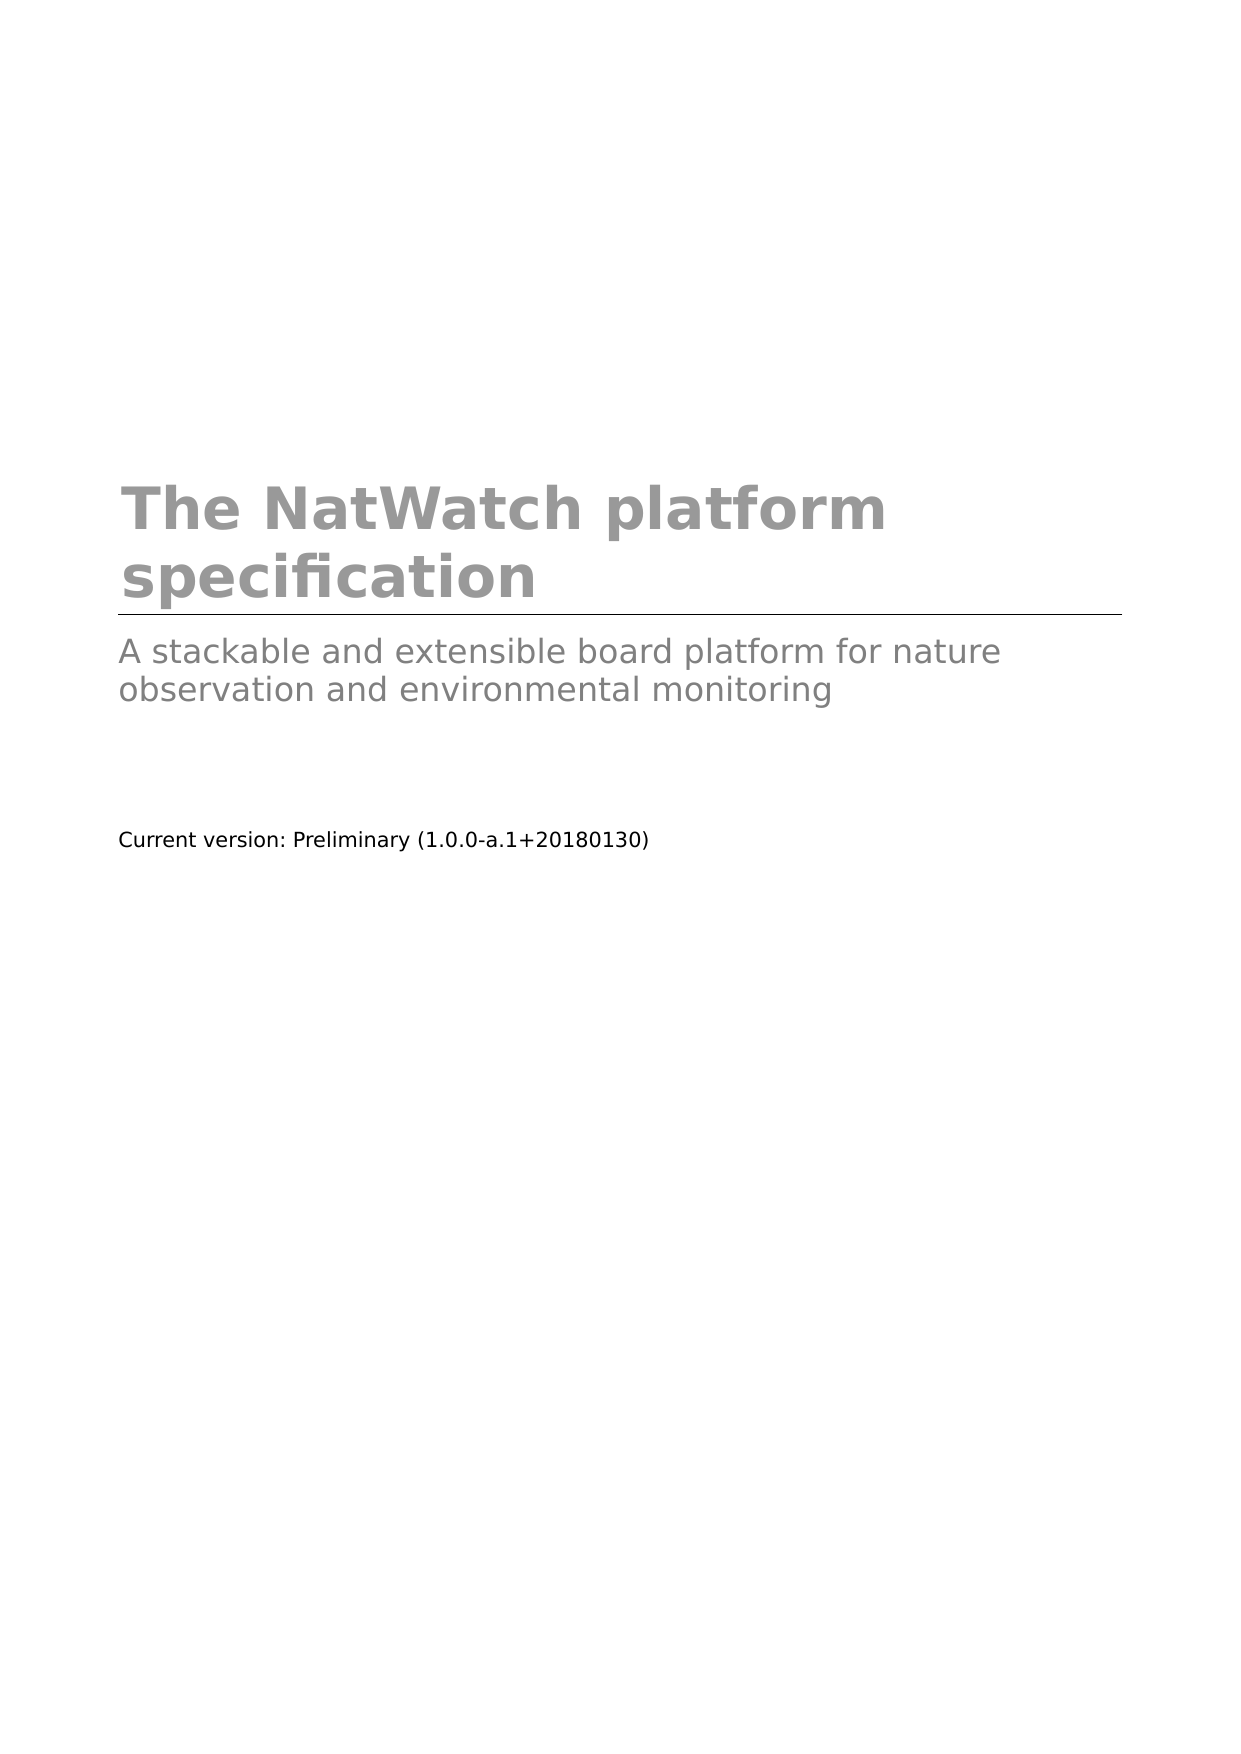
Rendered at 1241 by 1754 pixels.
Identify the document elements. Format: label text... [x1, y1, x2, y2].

title The NatWatch platform specification [118, 472, 1122, 614]
subtitle A stackable and extensible board platform for nature observation and environmental monitoring [118, 632, 1122, 710]
text Current version: Preliminary (1.0.0-a.1+20180130) [118, 828, 1122, 853]
